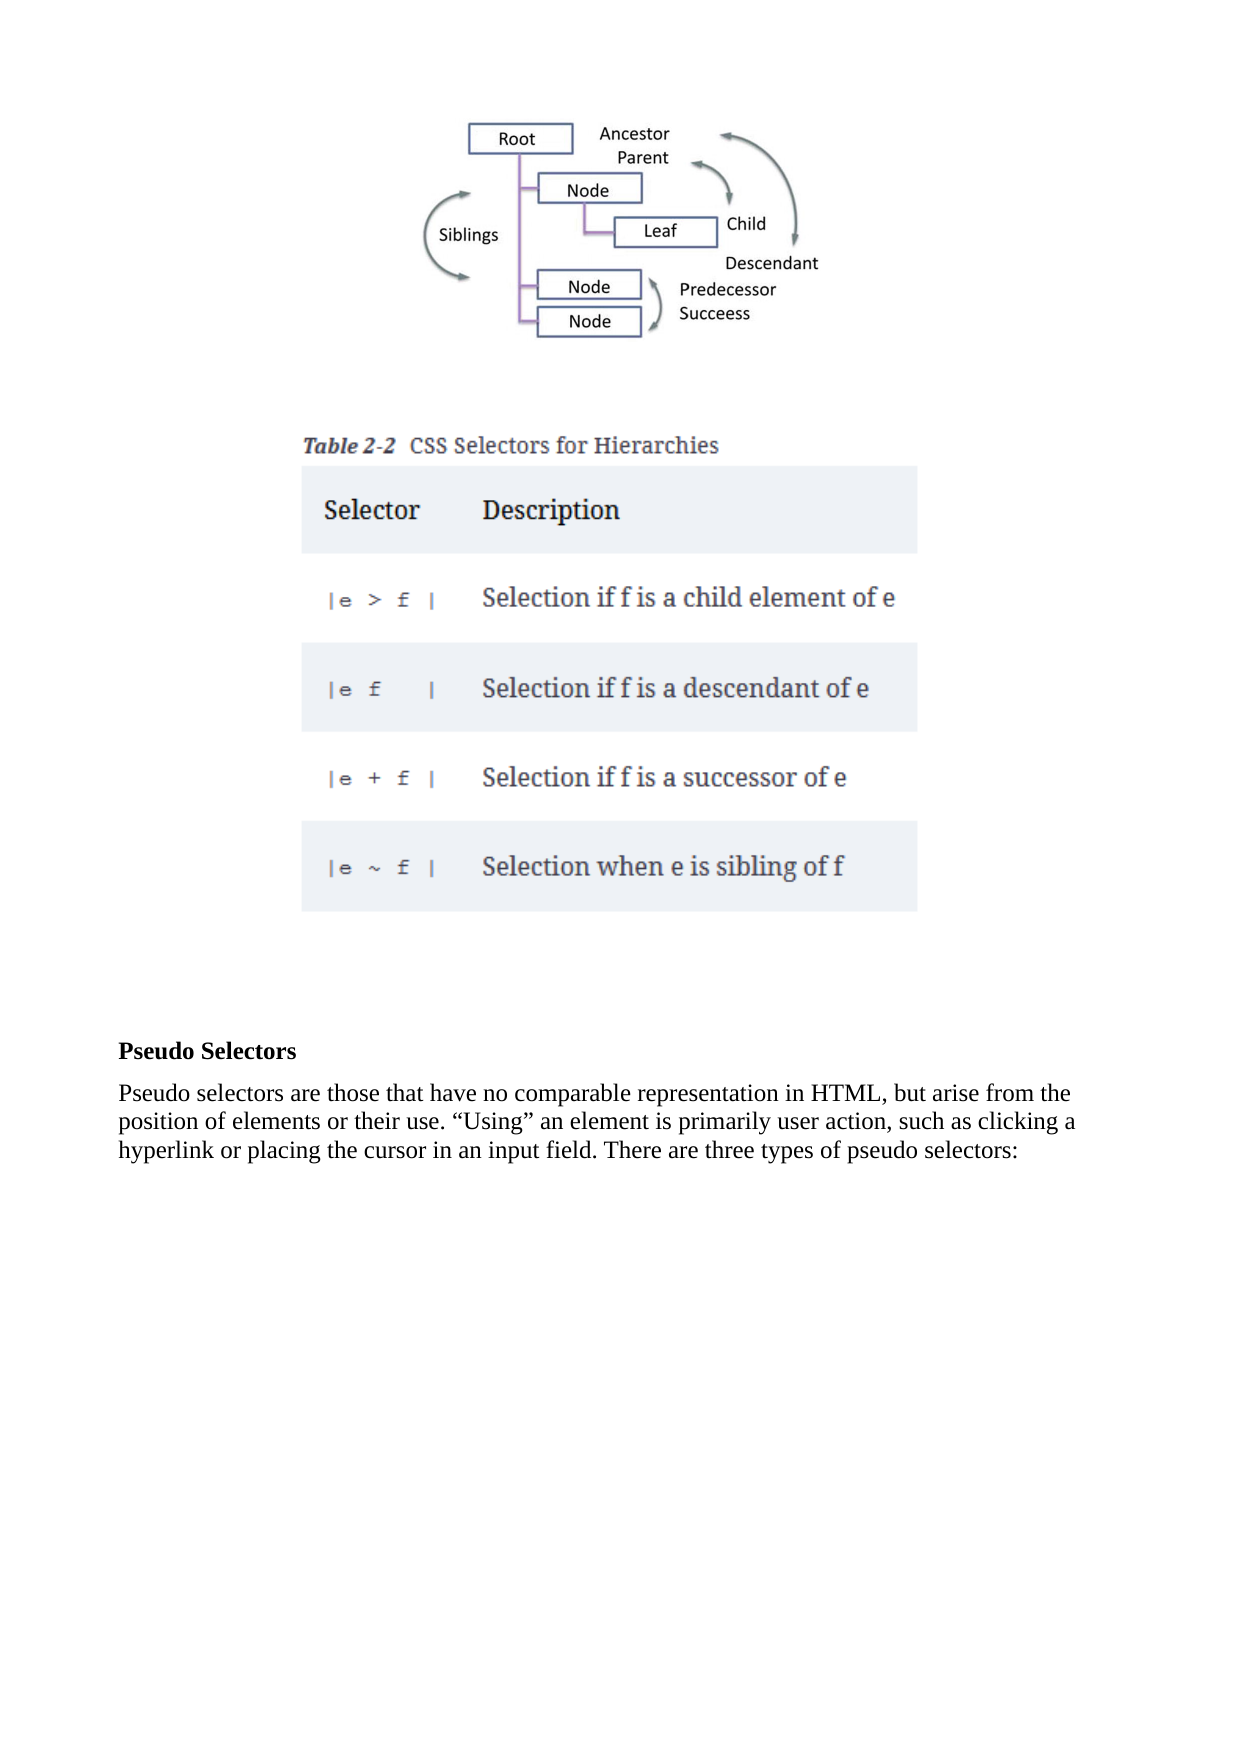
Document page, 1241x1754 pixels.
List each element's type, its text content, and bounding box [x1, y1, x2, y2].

text Pseudo selectors are those that have no comparable representation in HTML, but arise from the position of elements or their use. “Using” an element is primarily user action, such as clicking a hyperlink or placing the cursor in an input field. There are three types of pseudo selectors: [118, 1078, 1122, 1164]
picture [419, 118, 821, 342]
picture [292, 424, 949, 929]
subtitle Pseudo Selectors [118, 1036, 1122, 1065]
